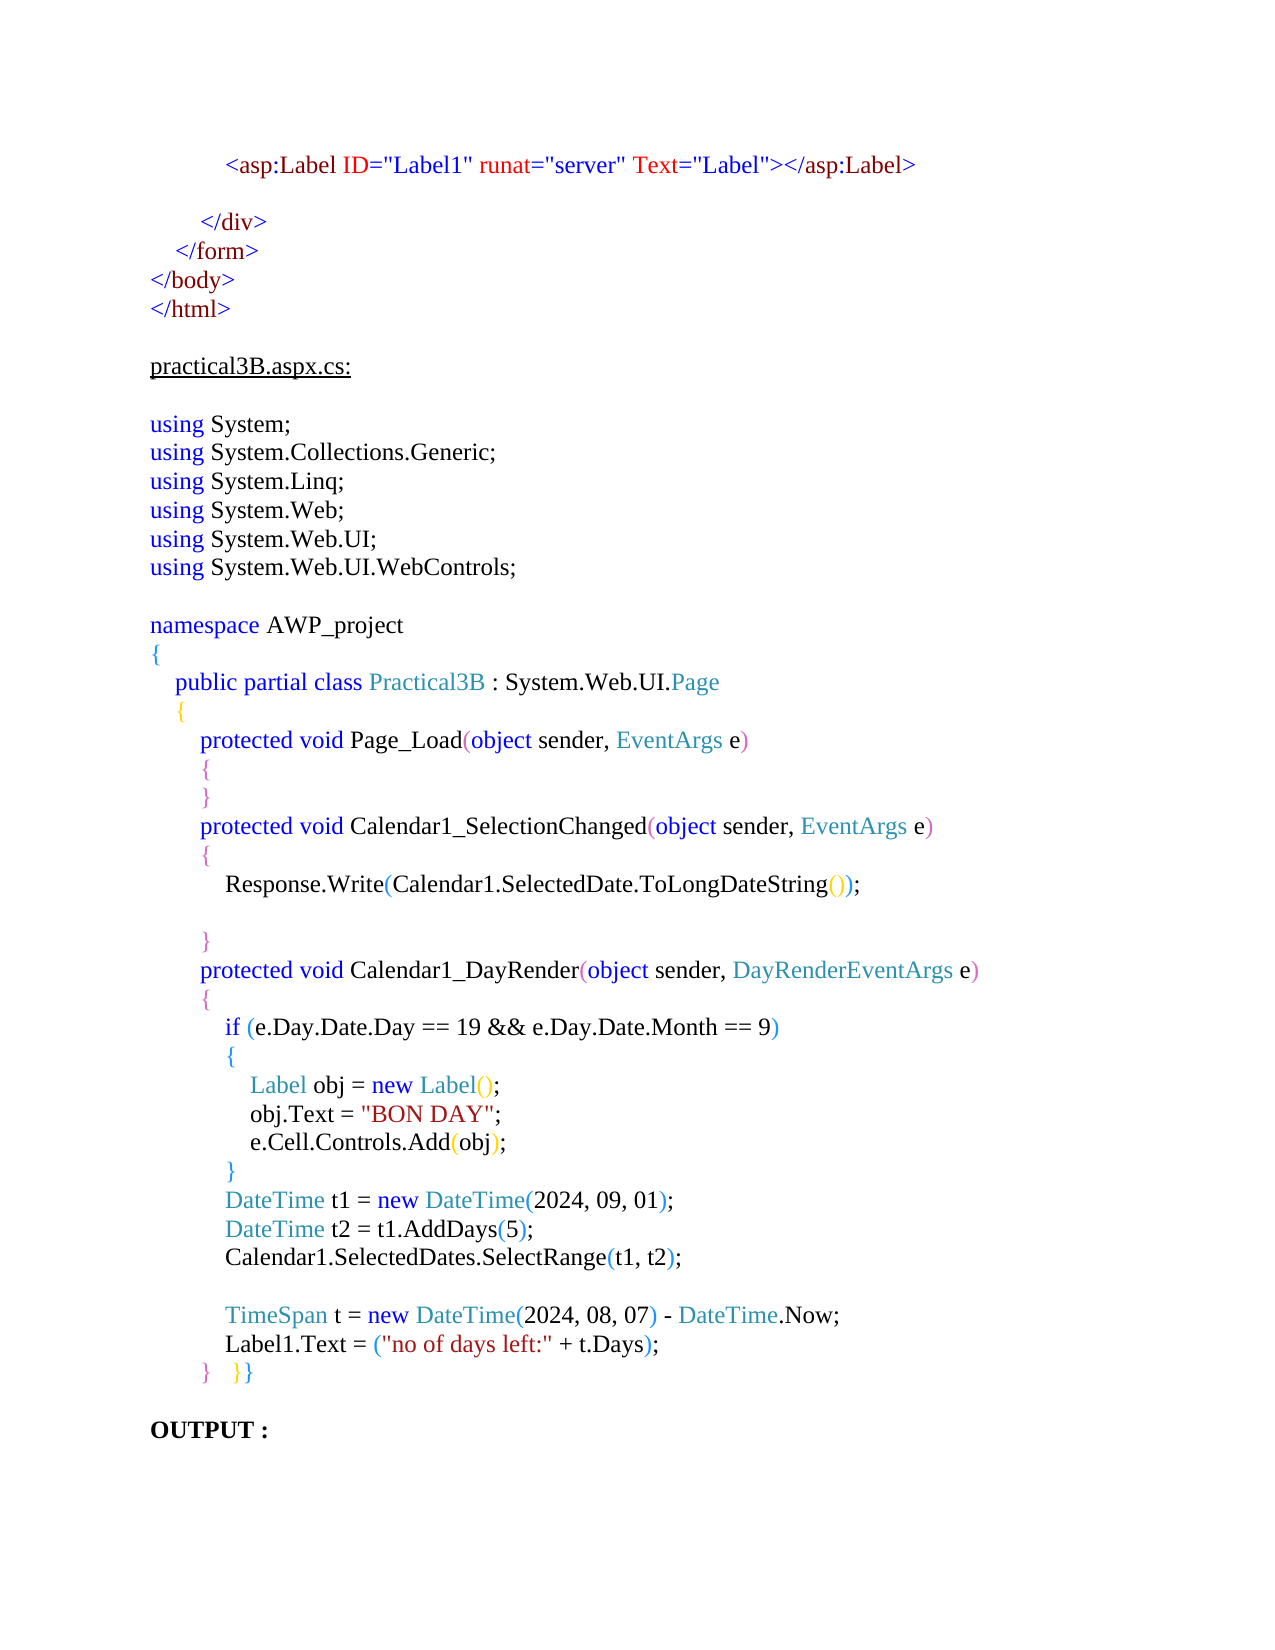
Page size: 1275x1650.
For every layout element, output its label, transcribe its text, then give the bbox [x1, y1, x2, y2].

text Label1.Text = ("no of days left:" + t.Days); [150, 1329, 1125, 1357]
text } [150, 782, 1125, 811]
text protected void Calendar1_DayRender(object sender, DayRenderEventArgs e) [150, 955, 1125, 984]
text } }} [150, 1357, 1125, 1386]
text protected void Page_Load(object sender, EventArgs e) [150, 725, 1125, 754]
text DateTime t1 = new DateTime(2024, 09, 01); [150, 1185, 1125, 1214]
text </html> [150, 294, 1125, 322]
text e.Cell.Controls.Add(obj); [150, 1127, 1125, 1156]
text using System.Web; [150, 495, 1125, 524]
text { [150, 1041, 1125, 1070]
text { [150, 840, 1125, 869]
text { [150, 984, 1125, 1012]
text TimeSpan t = new DateTime(2024, 08, 07) - DateTime.Now; [150, 1300, 1125, 1329]
text } [150, 926, 1125, 955]
text using System.Web.UI.WebControls; [150, 552, 1125, 581]
text </body> [150, 265, 1125, 294]
text practical3B.aspx.cs: [150, 351, 1125, 380]
text Calendar1.SelectedDates.SelectRange(t1, t2); [150, 1242, 1125, 1271]
text </form> [150, 236, 1125, 265]
text { [150, 696, 1125, 725]
text using System.Linq; [150, 466, 1125, 495]
text { [150, 754, 1125, 782]
text obj.Text = "BON DAY"; [150, 1099, 1125, 1127]
text using System.Collections.Generic; [150, 437, 1125, 466]
text Response.Write(Calendar1.SelectedDate.ToLongDateString()); [150, 869, 1125, 897]
text } [150, 1156, 1125, 1185]
text DateTime t2 = t1.AddDays(5); [150, 1214, 1125, 1242]
text public partial class Practical3B : System.Web.UI.Page [150, 667, 1125, 696]
text { [150, 639, 1125, 667]
text if (e.Day.Date.Day == 19 && e.Day.Date.Month == 9) [150, 1012, 1125, 1041]
text OUTPUT : [150, 1415, 1125, 1444]
text Label obj = new Label(); [150, 1070, 1125, 1099]
text </div> [150, 207, 1125, 236]
text namespace AWP_project [150, 610, 1125, 639]
text using System; [150, 409, 1125, 437]
text protected void Calendar1_SelectionChanged(object sender, EventArgs e) [150, 811, 1125, 840]
text using System.Web.UI; [150, 524, 1125, 552]
text <asp:Label ID="Label1" runat="server" Text="Label"></asp:Label> [150, 150, 1125, 179]
